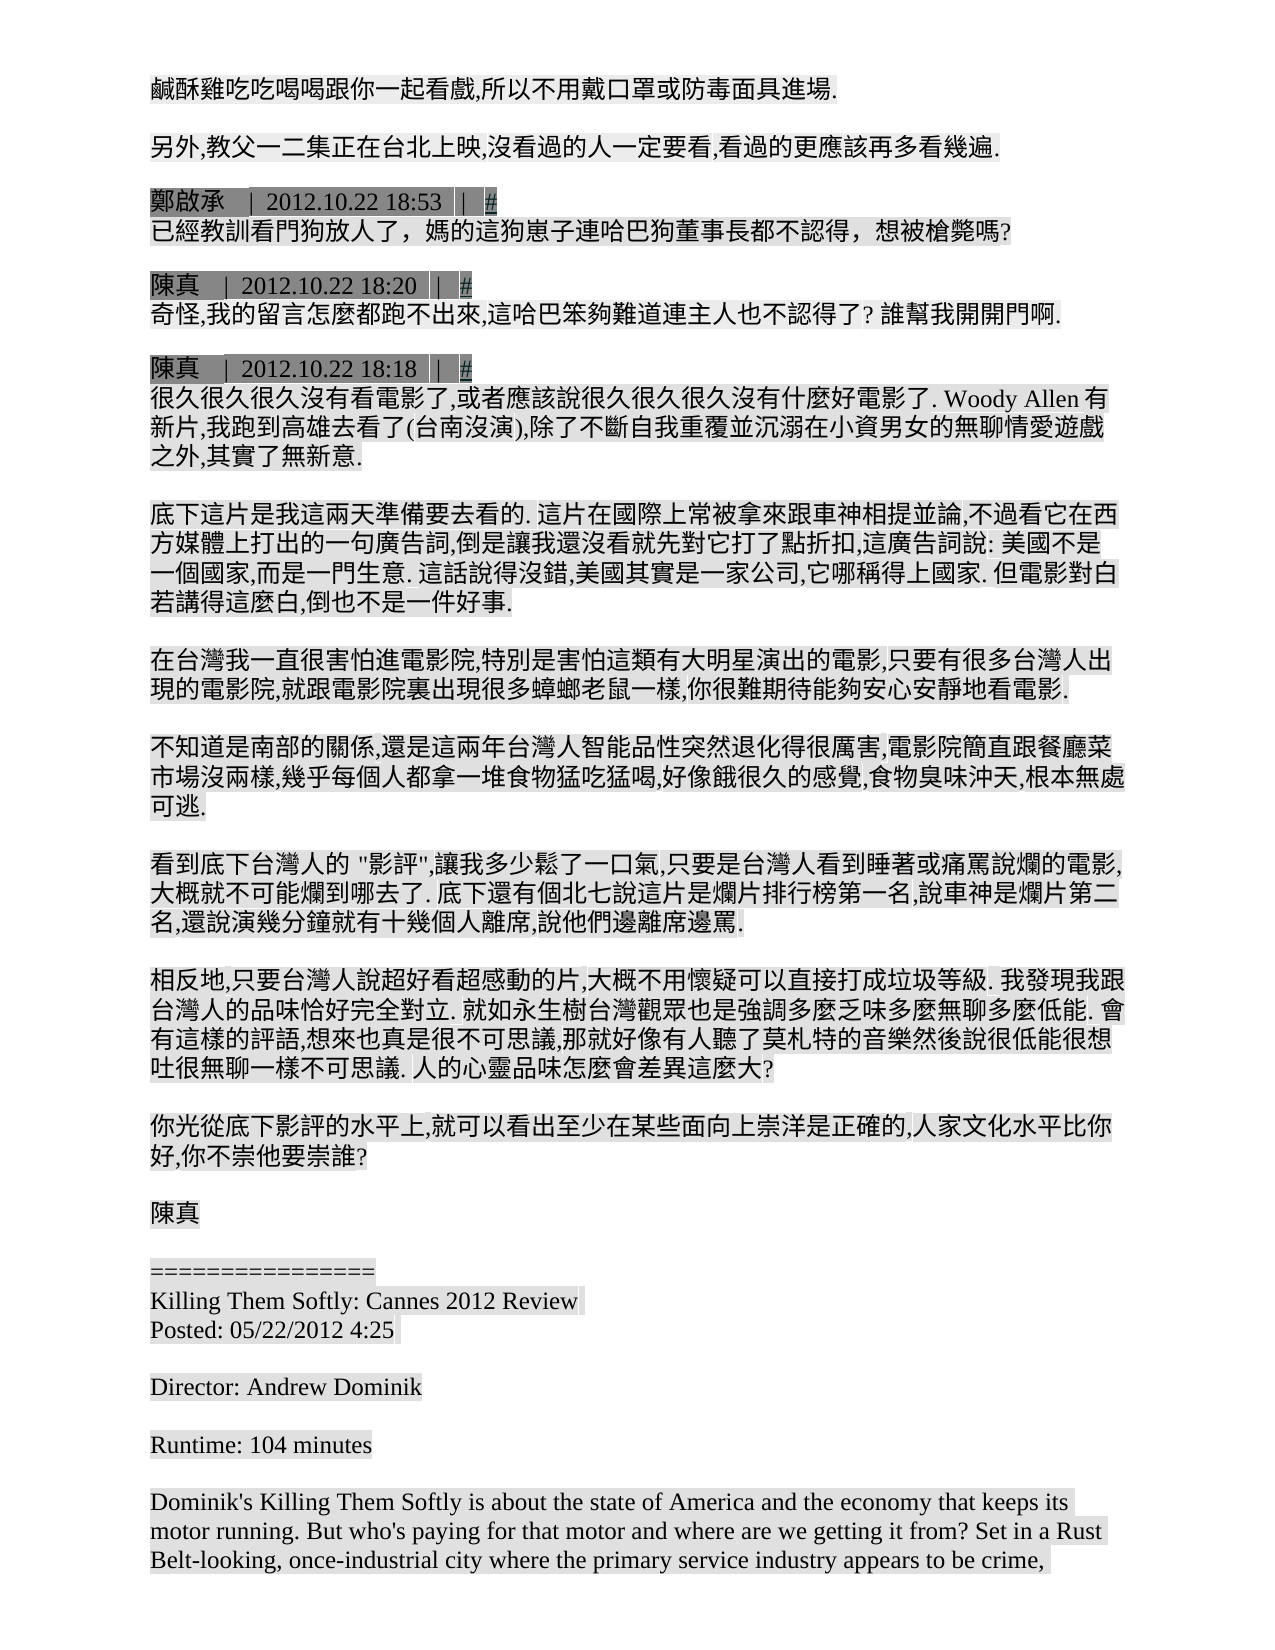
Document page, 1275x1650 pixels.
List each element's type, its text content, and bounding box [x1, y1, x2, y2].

text 奇怪,我的留言怎麼都跑不出來,這哈巴笨夠難道連主人也不認得了? 誰幫我開開門啊. [150, 300, 1125, 329]
text 已經教訓看門狗放人了，媽的這狗崽子連哈巴狗董事長都不認得，想被槍斃嗎? [150, 217, 1125, 246]
text 陳真 | 2012.10.22 18:18 | # [150, 354, 1125, 384]
text 陳真 | 2012.10.22 18:20 | # [150, 271, 1125, 300]
text 鹹酥雞吃吃喝喝跟你一起看戲,所以不用戴口罩或防毒面具進場. 另外,教父一二集正在台北上映,沒看過的人一定要看,看過的更應該再多看幾遍. [150, 75, 1125, 162]
text 很久很久很久沒有看電影了,或者應該說很久很久很久沒有什麼好電影了. Woody Allen有新片,我跑到高雄去看了(台南沒演),除了不斷自我重覆並沉溺在小資男女的無聊情愛遊戲之外,其實了無新意. 底下這片是我這兩天準備要去看的. 這片在國際上常被拿來跟車神相提並論,不過看它在西方媒體上打出的一句廣告詞,倒是讓我還沒看就先對它打了點折扣,這廣告詞說: 美國不是一個國家,而是一門生意. 這話說得沒錯,美國其實是一家公司,它哪稱得上國家. 但電影對白若講得這麼白,倒也不是一件好事. 在台灣我一直很害怕進電影院,特別是害怕這類有大明星演出的電影,只要有很多台灣人出現的電影院,就跟電影院裏出現很多蟑螂老鼠一樣,你很難期待能夠安心安靜地看電影. 不知道是南部的關係,還是這兩年台灣人智能品性突然退化得很厲害,電影院簡直跟餐廳菜市場沒兩樣,幾乎每個人都拿一堆食物猛吃猛喝,好像餓很久的感覺,食物臭味沖天,根本無處可逃. 看到底下台灣人的 "影評",讓我多少鬆了一口氣,只要是台灣人看到睡著或痛罵說爛的電影,大概就不可能爛到哪去了. 底下還有個北七說這片是爛片排行榜第一名,說車神是爛片第二名,還說演幾分鐘就有十幾個人離席,說他們邊離席邊罵. 相反地,只要台灣人說超好看超感動的片,大概不用懷疑可以直接打成垃圾等級. 我發現我跟台灣人的品味恰好完全對立. 就如永生樹台灣觀眾也是強調多麼乏味多麼無聊多麼低能. 會有這樣的評語,想來也真是很不可思議,那就好像有人聽了莫札特的音樂然後說很低能很想吐很無聊一樣不可思議. 人的心靈品味怎麼會差異這麼大? 你光從底下影評的水平上,就可以看出至少在某些面向上崇洋是正確的,人家文化水平比你好,你不崇他要崇誰? 陳真 ================ Killing Them Softly: Cannes 2012 Review Posted: 05/22/2012 4:25 Director: Andrew Dominik Runtime: 104 minutes Dominik's Killing Them Softly is about the state of America and the economy that keeps its motor running. But who's paying for that motor and where are we getting it from? Set in a Rust Belt-looking, once-industrial city where the primary service industry appears to be crime, [150, 384, 1125, 1574]
text 鄭啟承 | 2012.10.22 18:53 | # [150, 187, 1125, 217]
